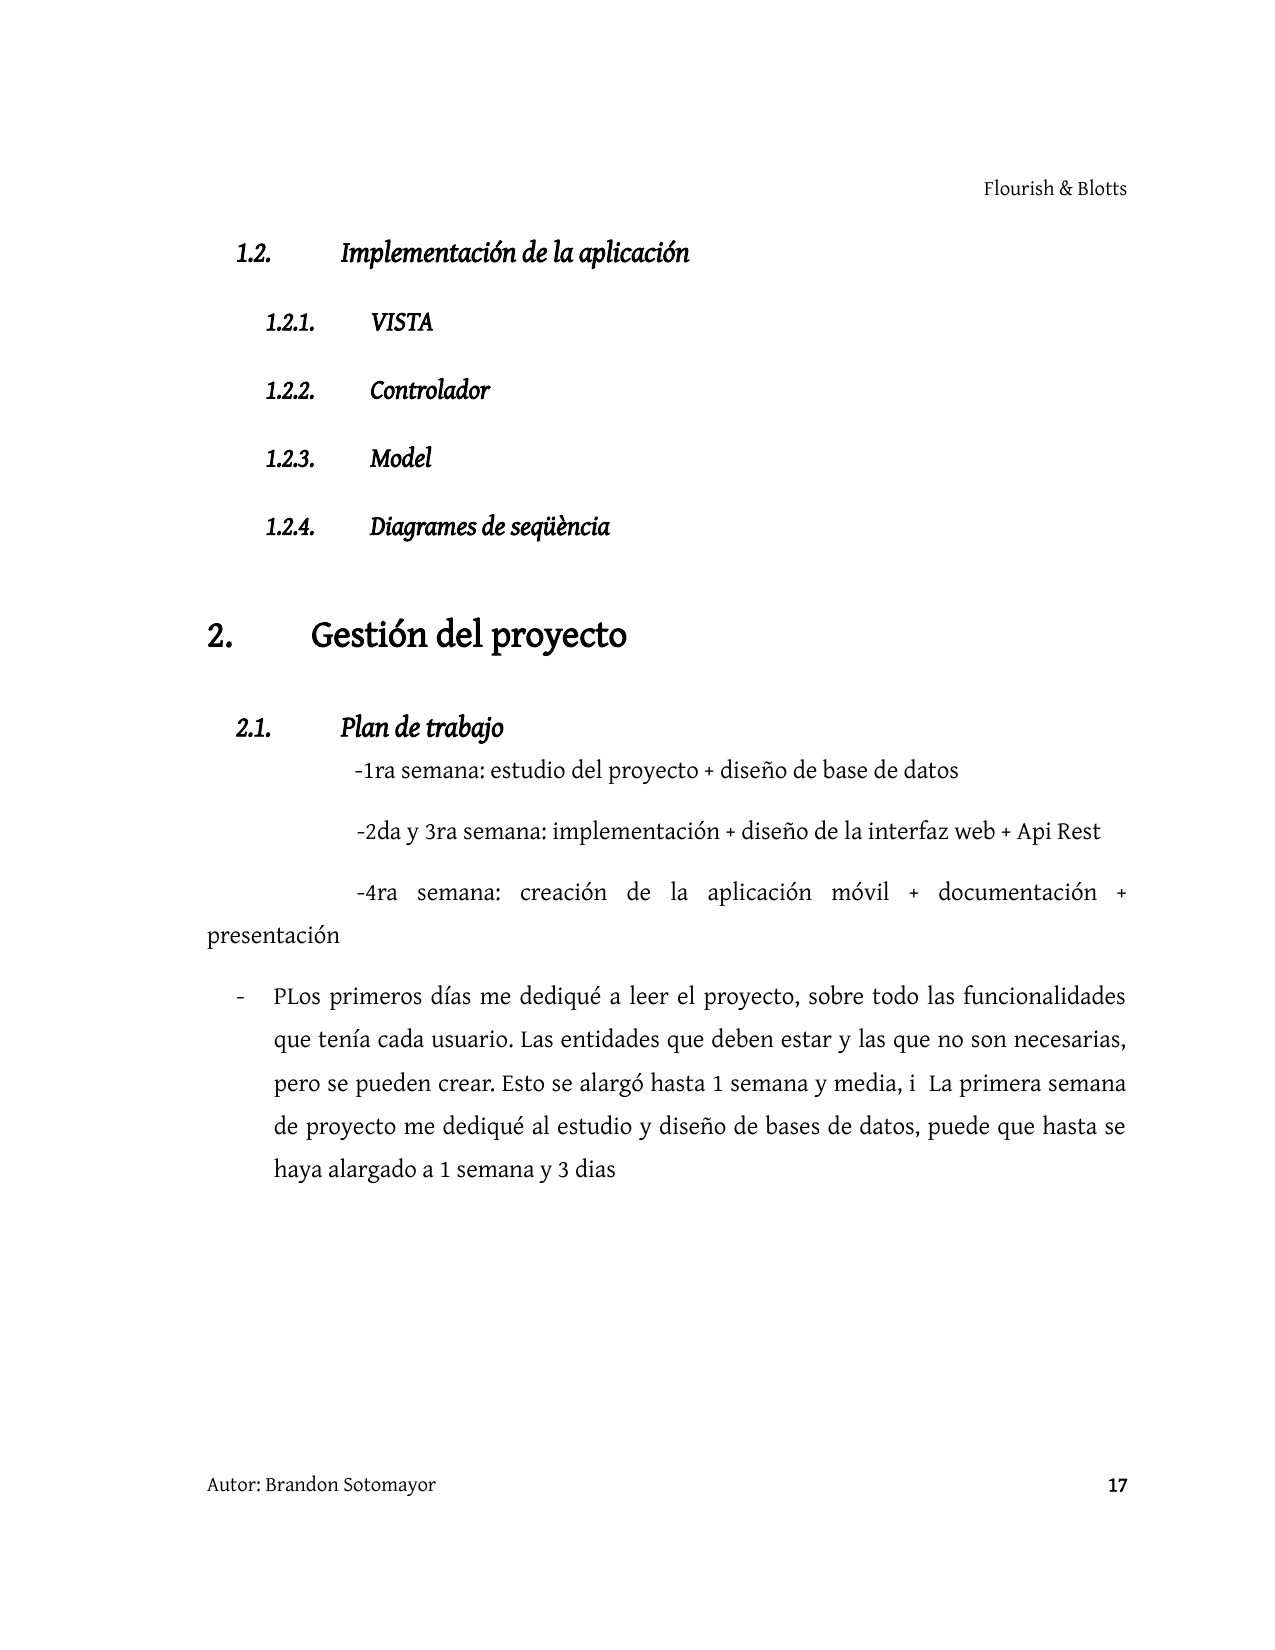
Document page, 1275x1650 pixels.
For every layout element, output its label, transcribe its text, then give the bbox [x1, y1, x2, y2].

list Implementación de la aplicación [236, 236, 1127, 269]
list PLos primeros días me dediqué a leer el proyecto, sobre todo las funcionalidades que tenía cada usuario. Las entidades que deben estar y las que no son necesarias, pero se pueden crear. Esto se alargó hasta 1 semana y media, i La primera semana de proyecto me dediqué al estudio y diseño de bases de datos, puede que hasta se haya alargado a 1 semana y 3 dias [236, 982, 1127, 1184]
list Gestión del proyecto [207, 613, 1127, 657]
list VISTA [266, 307, 1127, 337]
list Diagrames de seqüència [266, 511, 1127, 542]
list Controlador [266, 375, 1127, 405]
text -1ra semana: estudio del proyecto + diseño de base de datos [236, 756, 1127, 785]
text -4ra semana: creación de la aplicación móvil + documentación + presentación [207, 878, 1127, 950]
text -2da y 3ra semana: implementación + diseño de la interfaz web + Api Rest [207, 817, 1127, 846]
list Plan de trabajo [236, 711, 1127, 744]
list Model [266, 443, 1127, 473]
